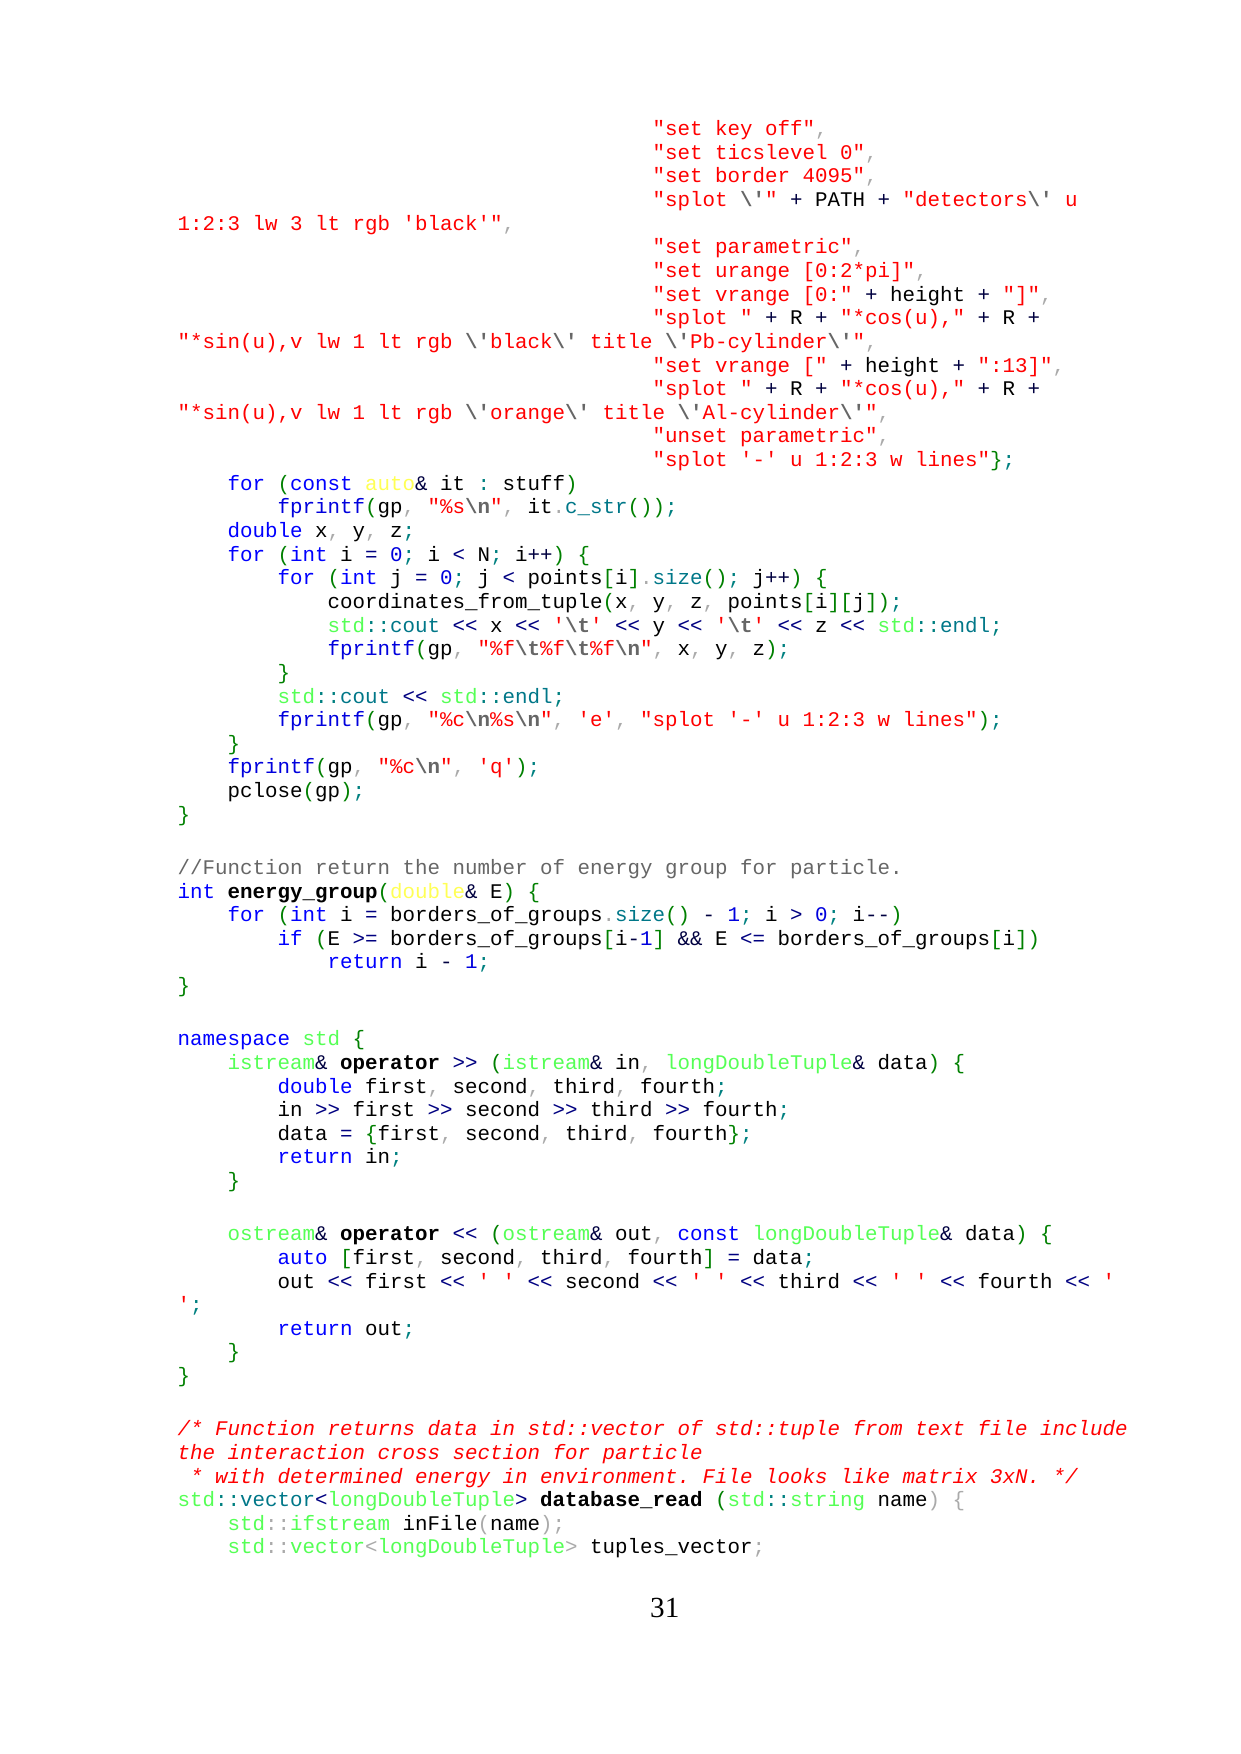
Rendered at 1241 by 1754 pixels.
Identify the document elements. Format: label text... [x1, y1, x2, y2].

text int energy_group(double& E) { [177, 881, 1152, 904]
text "set border 4095", [177, 165, 1152, 189]
text std::vector<longDoubleTuple> database_read (std::string name) { [177, 1489, 1152, 1513]
text "unset parametric", [177, 426, 1152, 449]
text /* Function returns data in std::vector of std::tuple from text file include the interaction cross section for particle [177, 1418, 1152, 1466]
text double x, y, z; [177, 520, 1152, 544]
text "splot " + R + "*cos(u)," + R + "*sin(u),v lw 1 lt rgb \'orange\' title \'Al-cylinder\'", [177, 378, 1152, 426]
text } [177, 662, 1152, 686]
text return out; [177, 1318, 1152, 1342]
text "set parametric", [177, 236, 1152, 260]
text return in; [177, 1147, 1152, 1170]
text "splot " + R + "*cos(u)," + R + "*sin(u),v lw 1 lt rgb \'black\' title \'Pb-cylinder\'", [177, 307, 1152, 354]
text } [177, 975, 1152, 999]
text for (const auto& it : stuff) [177, 473, 1152, 496]
text ostream& operator << (ostream& out, const longDoubleTuple& data) { [177, 1223, 1152, 1247]
text } [177, 1365, 1152, 1389]
text //Function return the number of energy group for particle. [177, 857, 1152, 881]
text if (E >= borders_of_groups[i-1] && E <= borders_of_groups[i]) [177, 928, 1152, 952]
text coordinates_from_tuple(x, y, z, points[i][j]); [177, 591, 1152, 615]
text fprintf(gp, "%c\n%s\n", 'e', "splot '-' u 1:2:3 w lines"); [177, 709, 1152, 733]
text } [177, 1170, 1152, 1194]
text "set key off", [177, 118, 1152, 142]
text auto [first, second, third, fourth] = data; [177, 1247, 1152, 1271]
text fprintf(gp, "%f\t%f\t%f\n", x, y, z); [177, 638, 1152, 662]
text out << first << ' ' << second << ' ' << third << ' ' << fourth << ' '; [177, 1271, 1152, 1318]
text namespace std { [177, 1028, 1152, 1052]
text "set ticslevel 0", [177, 142, 1152, 165]
text } [177, 733, 1152, 757]
text std::vector<longDoubleTuple> tuples_vector; [177, 1537, 1152, 1560]
text std::ifstream inFile(name); [177, 1513, 1152, 1537]
text "set vrange [0:" + height + "]", [177, 284, 1152, 307]
text "set urange [0:2*pi]", [177, 260, 1152, 284]
text fprintf(gp, "%s\n", it.c_str()); [177, 496, 1152, 520]
text for (int i = 0; i < N; i++) { [177, 544, 1152, 567]
text } [177, 1342, 1152, 1365]
text pclose(gp); [177, 780, 1152, 804]
text double first, second, third, fourth; [177, 1076, 1152, 1099]
text istream& operator >> (istream& in, longDoubleTuple& data) { [177, 1052, 1152, 1076]
text data = {first, second, third, fourth}; [177, 1123, 1152, 1147]
text for (int i = borders_of_groups.size() - 1; i > 0; i--) [177, 904, 1152, 928]
text "splot \'" + PATH + "detectors\' u 1:2:3 lw 3 lt rgb 'black'", [177, 189, 1152, 236]
text for (int j = 0; j < points[i].size(); j++) { [177, 567, 1152, 591]
text } [177, 804, 1152, 827]
text std::cout << std::endl; [177, 686, 1152, 709]
text "splot '-' u 1:2:3 w lines"}; [177, 449, 1152, 473]
text in >> first >> second >> third >> fourth; [177, 1099, 1152, 1123]
text std::cout << x << '\t' << y << '\t' << z << std::endl; [177, 615, 1152, 638]
text return i - 1; [177, 952, 1152, 975]
text fprintf(gp, "%c\n", 'q'); [177, 757, 1152, 780]
text * with determined energy in environment. File looks like matrix 3xN. */ [177, 1466, 1152, 1489]
text "set vrange [" + height + ":13]", [177, 354, 1152, 378]
